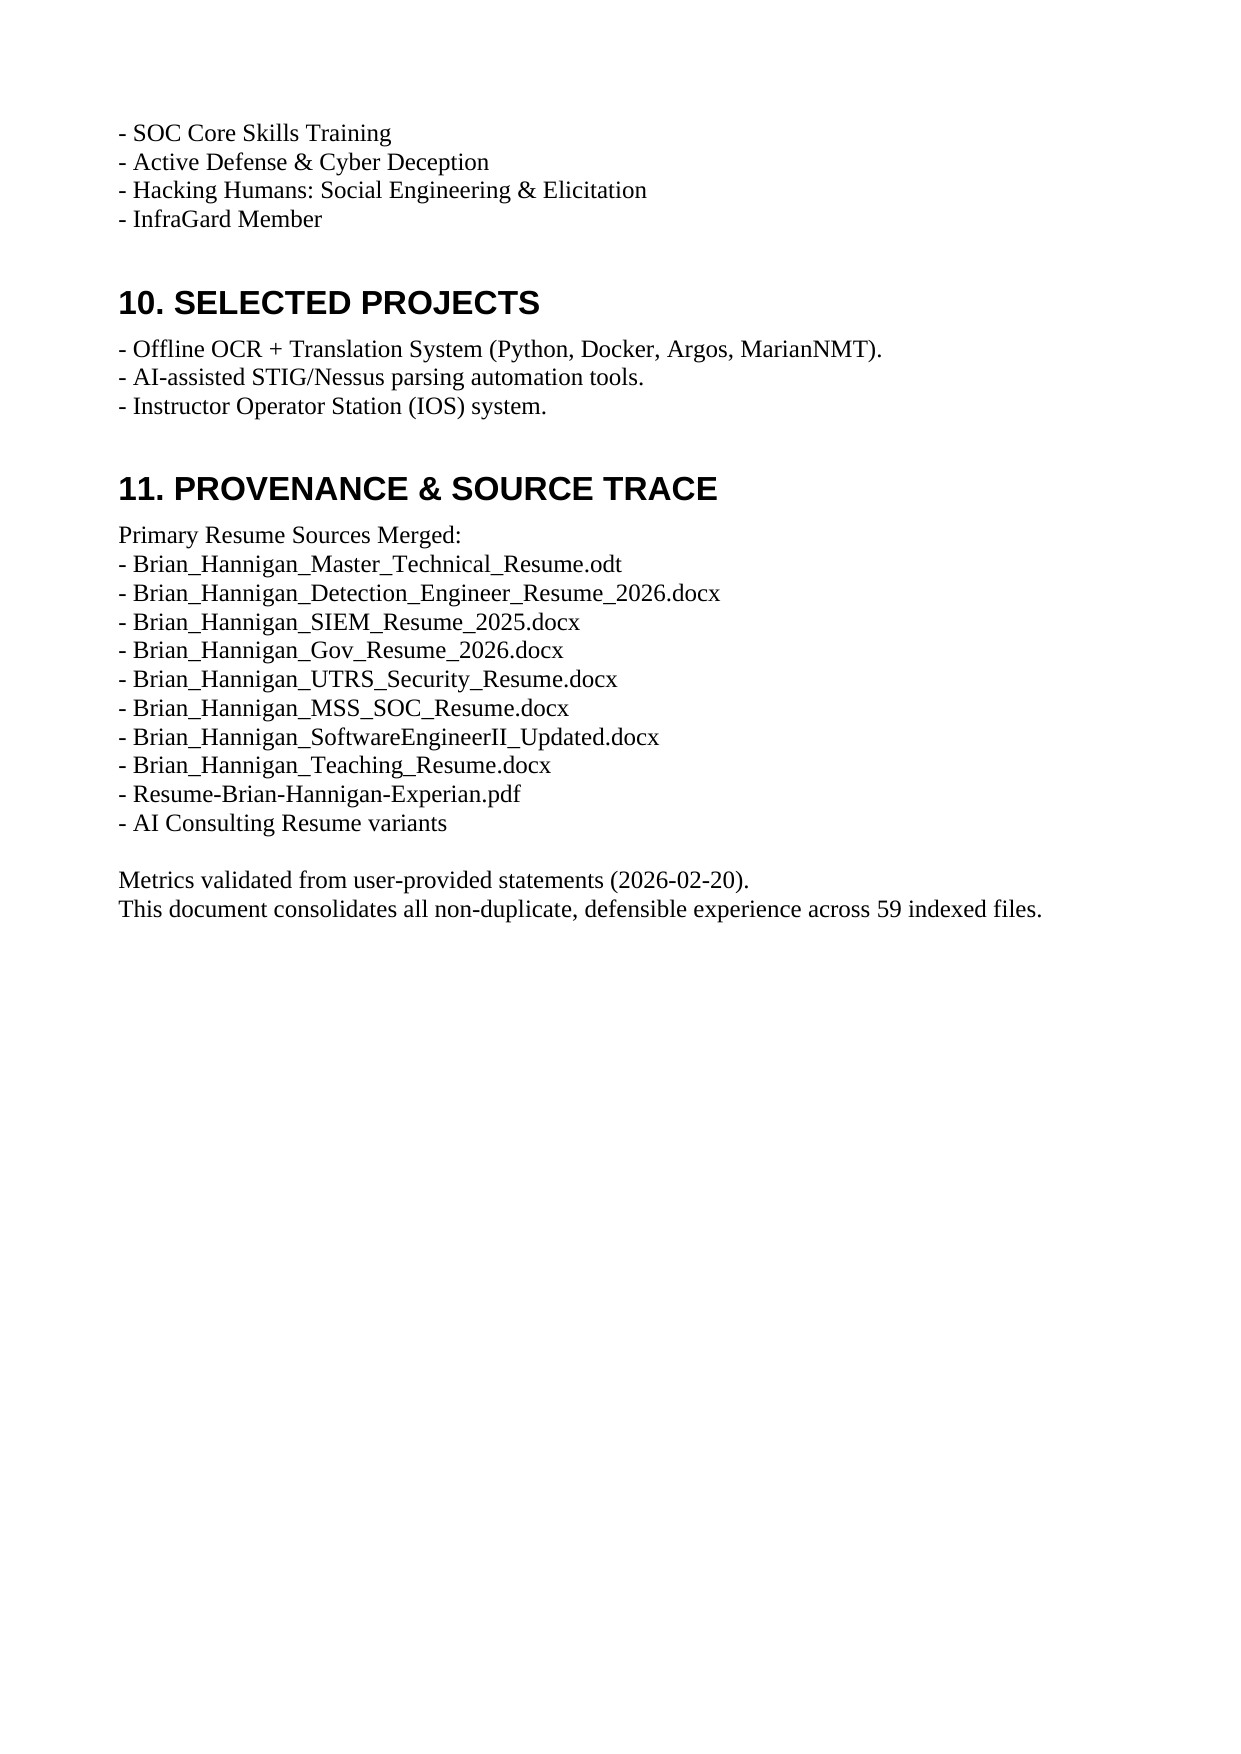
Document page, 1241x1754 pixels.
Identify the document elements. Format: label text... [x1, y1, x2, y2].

text - Brian_Hannigan_SoftwareEngineerII_Updated.docx [118, 147, 1122, 176]
text - Resume-Brian-Hannigan-Experian.pdf [118, 204, 1122, 233]
text - Brian_Hannigan_MSS_SOC_Resume.docx [118, 118, 1122, 147]
text Metrics validated from user-provided statements (2026-02-20). [118, 291, 1122, 319]
text - AI Consulting Resume variants [118, 233, 1122, 262]
text - Brian_Hannigan_Teaching_Resume.docx [118, 176, 1122, 204]
text This document consolidates all non-duplicate, defensible experience across 59 indexed files. [118, 319, 1122, 348]
